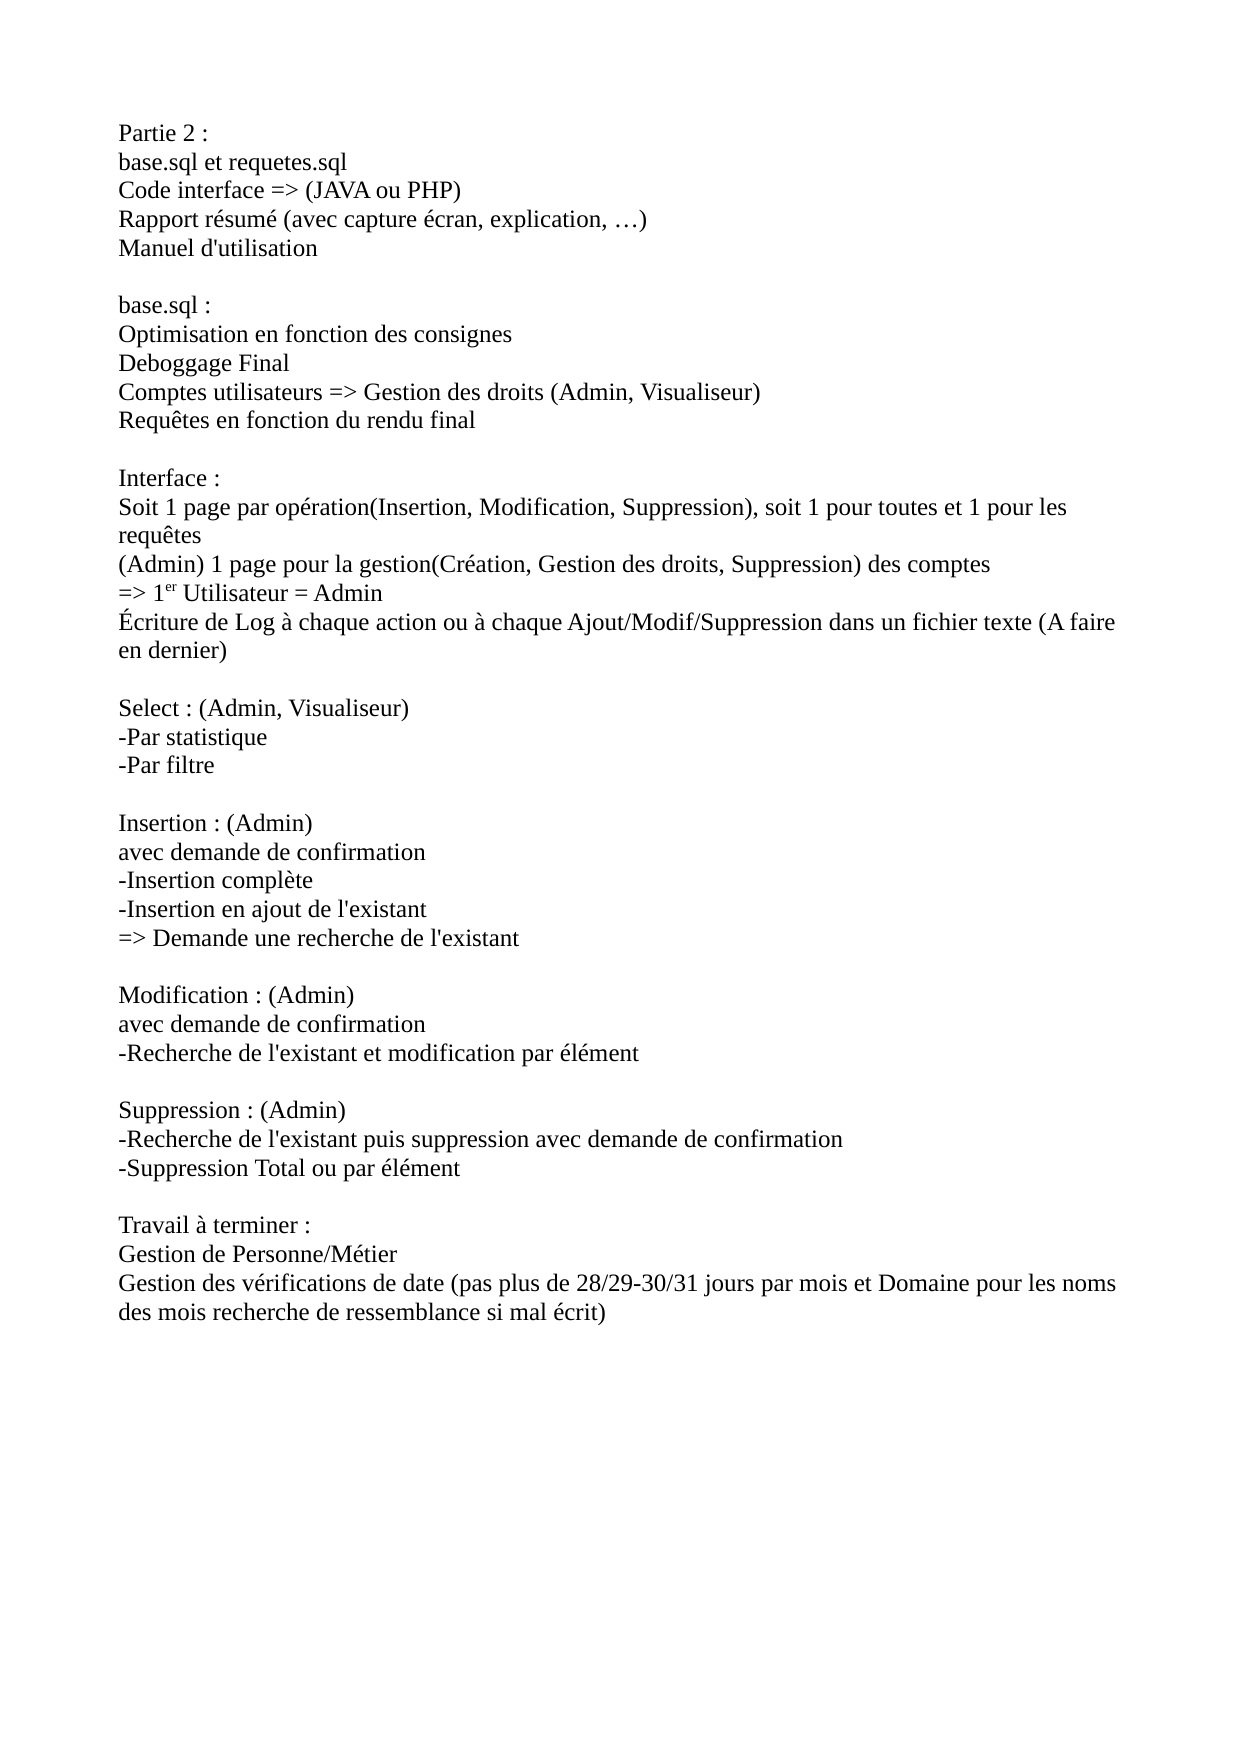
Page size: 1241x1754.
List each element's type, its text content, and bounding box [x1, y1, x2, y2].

text Modification : (Admin) [118, 981, 1122, 1009]
text -Recherche de l'existant et modification par élément [118, 1038, 1122, 1067]
text Code interface => (JAVA ou PHP) [118, 176, 1122, 204]
text avec demande de confirmation [118, 1009, 1122, 1038]
text => 1er Utilisateur = Admin [118, 578, 1122, 607]
text Gestion des vérifications de date (pas plus de 28/29-30/31 jours par mois et Domaine pour les noms des mois recherche de ressemblance si mal écrit) [118, 1268, 1122, 1326]
text Manuel d'utilisation [118, 233, 1122, 262]
text (Admin) 1 page pour la gestion(Création, Gestion des droits, Suppression) des comptes [118, 549, 1122, 578]
text -Par statistique [118, 722, 1122, 751]
text base.sql et requetes.sql [118, 147, 1122, 176]
text base.sql : [118, 291, 1122, 319]
text Optimisation en fonction des consignes [118, 319, 1122, 348]
text Travail à terminer : [118, 1211, 1122, 1239]
text Rapport résumé (avec capture écran, explication, …) [118, 204, 1122, 233]
text Interface : [118, 463, 1122, 492]
text -Insertion en ajout de l'existant [118, 894, 1122, 923]
text Écriture de Log à chaque action ou à chaque Ajout/Modif/Suppression dans un fichier texte (A faire en dernier) [118, 607, 1122, 664]
text Suppression : (Admin) [118, 1096, 1122, 1124]
text Requêtes en fonction du rendu final [118, 406, 1122, 434]
text Comptes utilisateurs => Gestion des droits (Admin, Visualiseur) [118, 377, 1122, 406]
text Select : (Admin, Visualiseur) [118, 693, 1122, 722]
text avec demande de confirmation [118, 837, 1122, 866]
text Deboggage Final [118, 348, 1122, 377]
text -Suppression Total ou par élément [118, 1153, 1122, 1182]
text -Par filtre [118, 751, 1122, 779]
text Partie 2 : [118, 118, 1122, 147]
text -Recherche de l'existant puis suppression avec demande de confirmation [118, 1124, 1122, 1153]
text Insertion : (Admin) [118, 808, 1122, 837]
text Gestion de Personne/Métier [118, 1239, 1122, 1268]
text -Insertion complète [118, 866, 1122, 894]
text => Demande une recherche de l'existant [118, 923, 1122, 952]
text Soit 1 page par opération(Insertion, Modification, Suppression), soit 1 pour toutes et 1 pour les requêtes [118, 492, 1122, 549]
